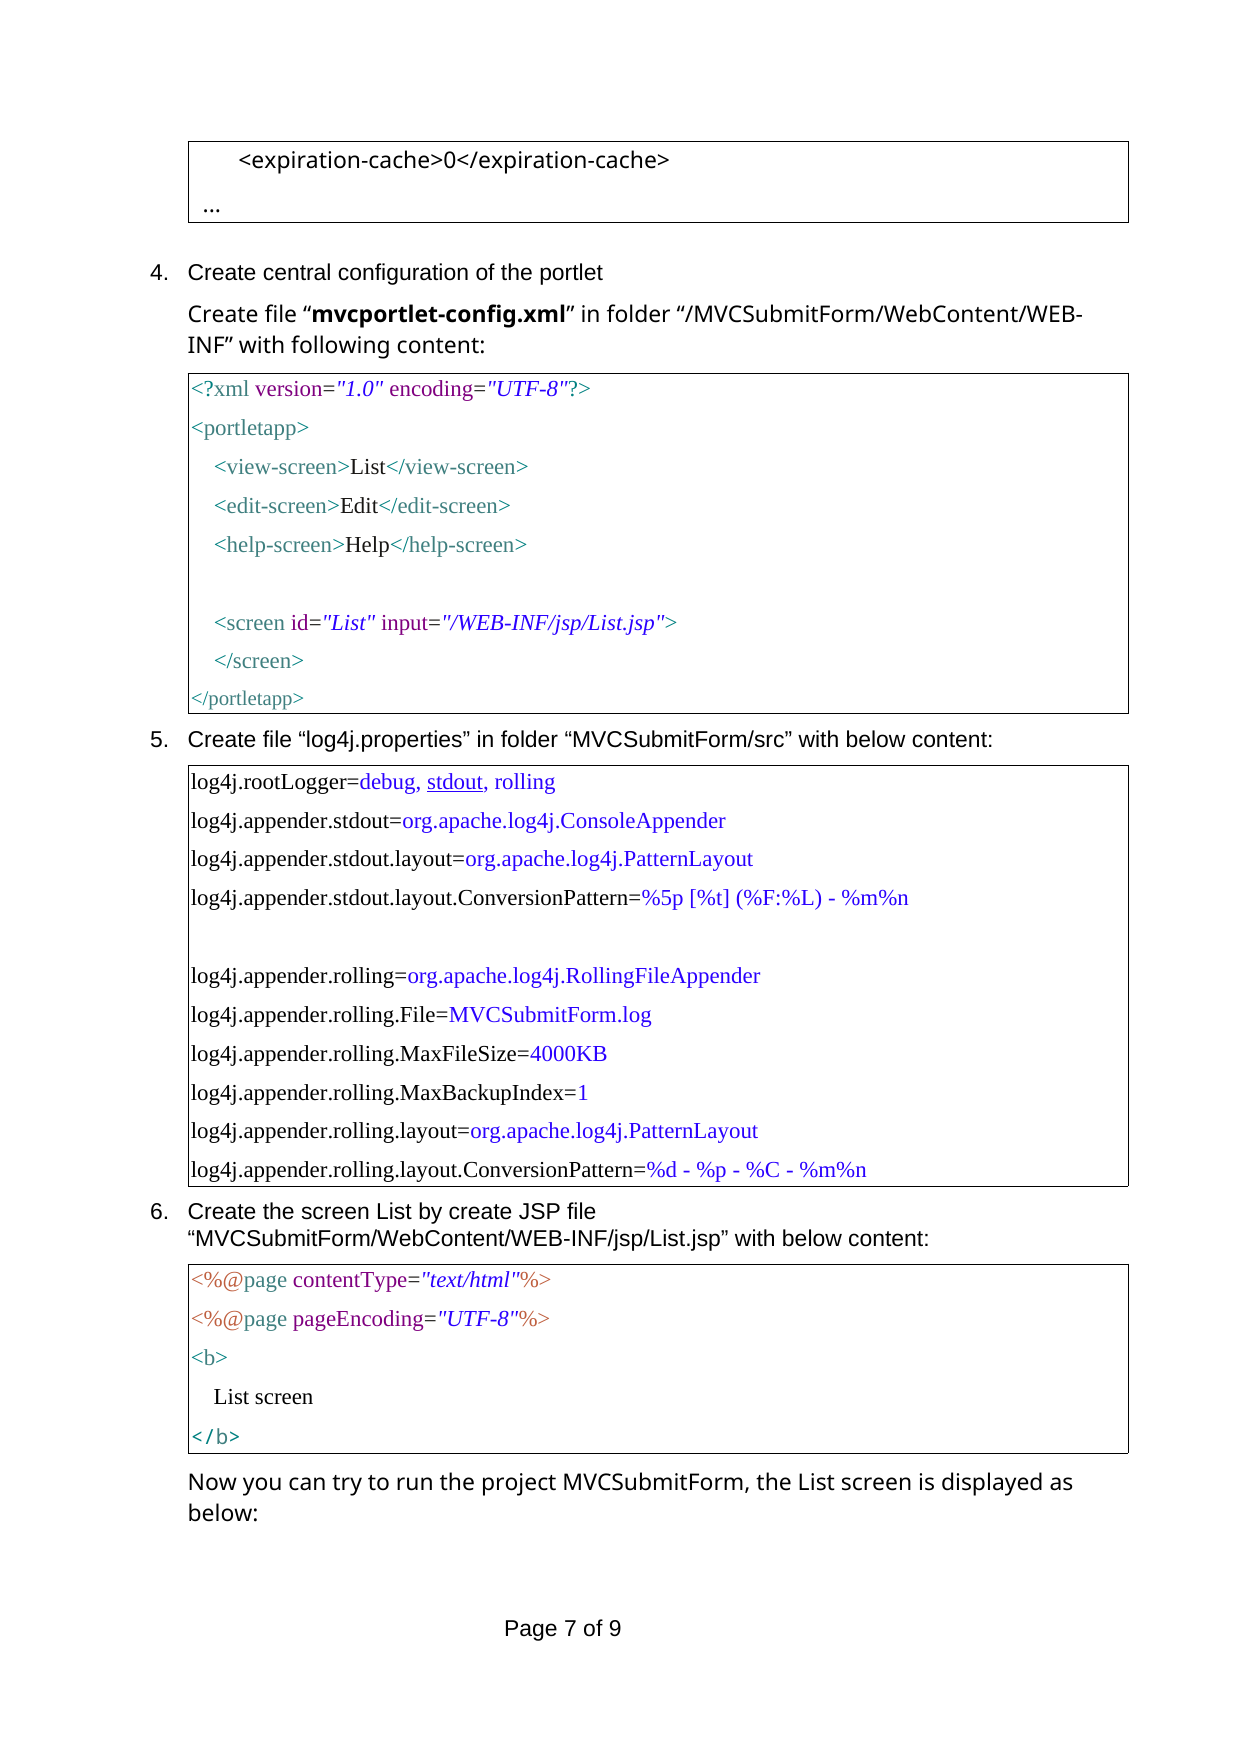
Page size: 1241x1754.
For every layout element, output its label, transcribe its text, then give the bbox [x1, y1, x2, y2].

text </portletapp> [189, 683, 1128, 713]
text <%@page contentType="text/html"%> [189, 1265, 1128, 1293]
text Create file “mvcportlet-config.xml” in folder “/MVCSubmitForm/WebContent/WEB-INF” with following content: [187, 297, 1128, 360]
text log4j.appender.rolling.File=MVCSubmitForm.log [189, 998, 1128, 1027]
text <view-screen>List</view-screen> [189, 450, 1128, 479]
text log4j.appender.rolling.MaxFileSize=4000KB [189, 1037, 1128, 1066]
text <edit-screen>Edit</edit-screen> [189, 489, 1128, 518]
text <expiration-cache>0</expiration-cache> [189, 142, 1128, 176]
subtitle Create file “log4j.properties” in folder “MVCSubmitForm/src” with below content: [150, 726, 1128, 752]
text <help-screen>Help</help-screen> [189, 528, 1128, 557]
text log4j.appender.stdout.layout=org.apache.log4j.PatternLayout [189, 842, 1128, 872]
subtitle Now you can try to run the project MVCSubmitForm, the List screen is displayed as below: [150, 1466, 1128, 1528]
text <%@page pageEncoding="UTF-8"%> [189, 1302, 1128, 1332]
subtitle Create the screen List by create JSP file “MVCSubmitForm/WebContent/WEB-INF/jsp/List.jsp” with below content: [150, 1198, 1128, 1251]
text ... [189, 185, 1128, 222]
text log4j.appender.stdout=org.apache.log4j.ConsoleAppender [189, 804, 1128, 833]
text log4j.appender.rolling.layout.ConversionPattern=%d - %p - %C - %m%n [189, 1153, 1128, 1186]
text log4j.appender.rolling.layout=org.apache.log4j.PatternLayout [189, 1114, 1128, 1144]
text log4j.appender.rolling.MaxBackupIndex=1 [189, 1076, 1128, 1105]
subtitle Create central configuration of the portlet [150, 259, 1128, 285]
text </b> [189, 1419, 1128, 1453]
text <portletapp> [189, 411, 1128, 441]
text log4j.appender.stdout.layout.ConversionPattern=%5p [%t] (%F:%L) - %m%n [189, 881, 1128, 911]
text <screen id="List" input="/WEB-INF/jsp/List.jsp"> [189, 606, 1128, 635]
text </screen> [189, 644, 1128, 674]
text log4j.rootLogger=debug, stdout, rolling [189, 766, 1128, 794]
text List screen [189, 1380, 1128, 1409]
text <b> [189, 1341, 1128, 1371]
text log4j.appender.rolling=org.apache.log4j.RollingFileAppender [189, 959, 1128, 988]
text <?xml version="1.0" encoding="UTF-8"?> [189, 374, 1128, 402]
